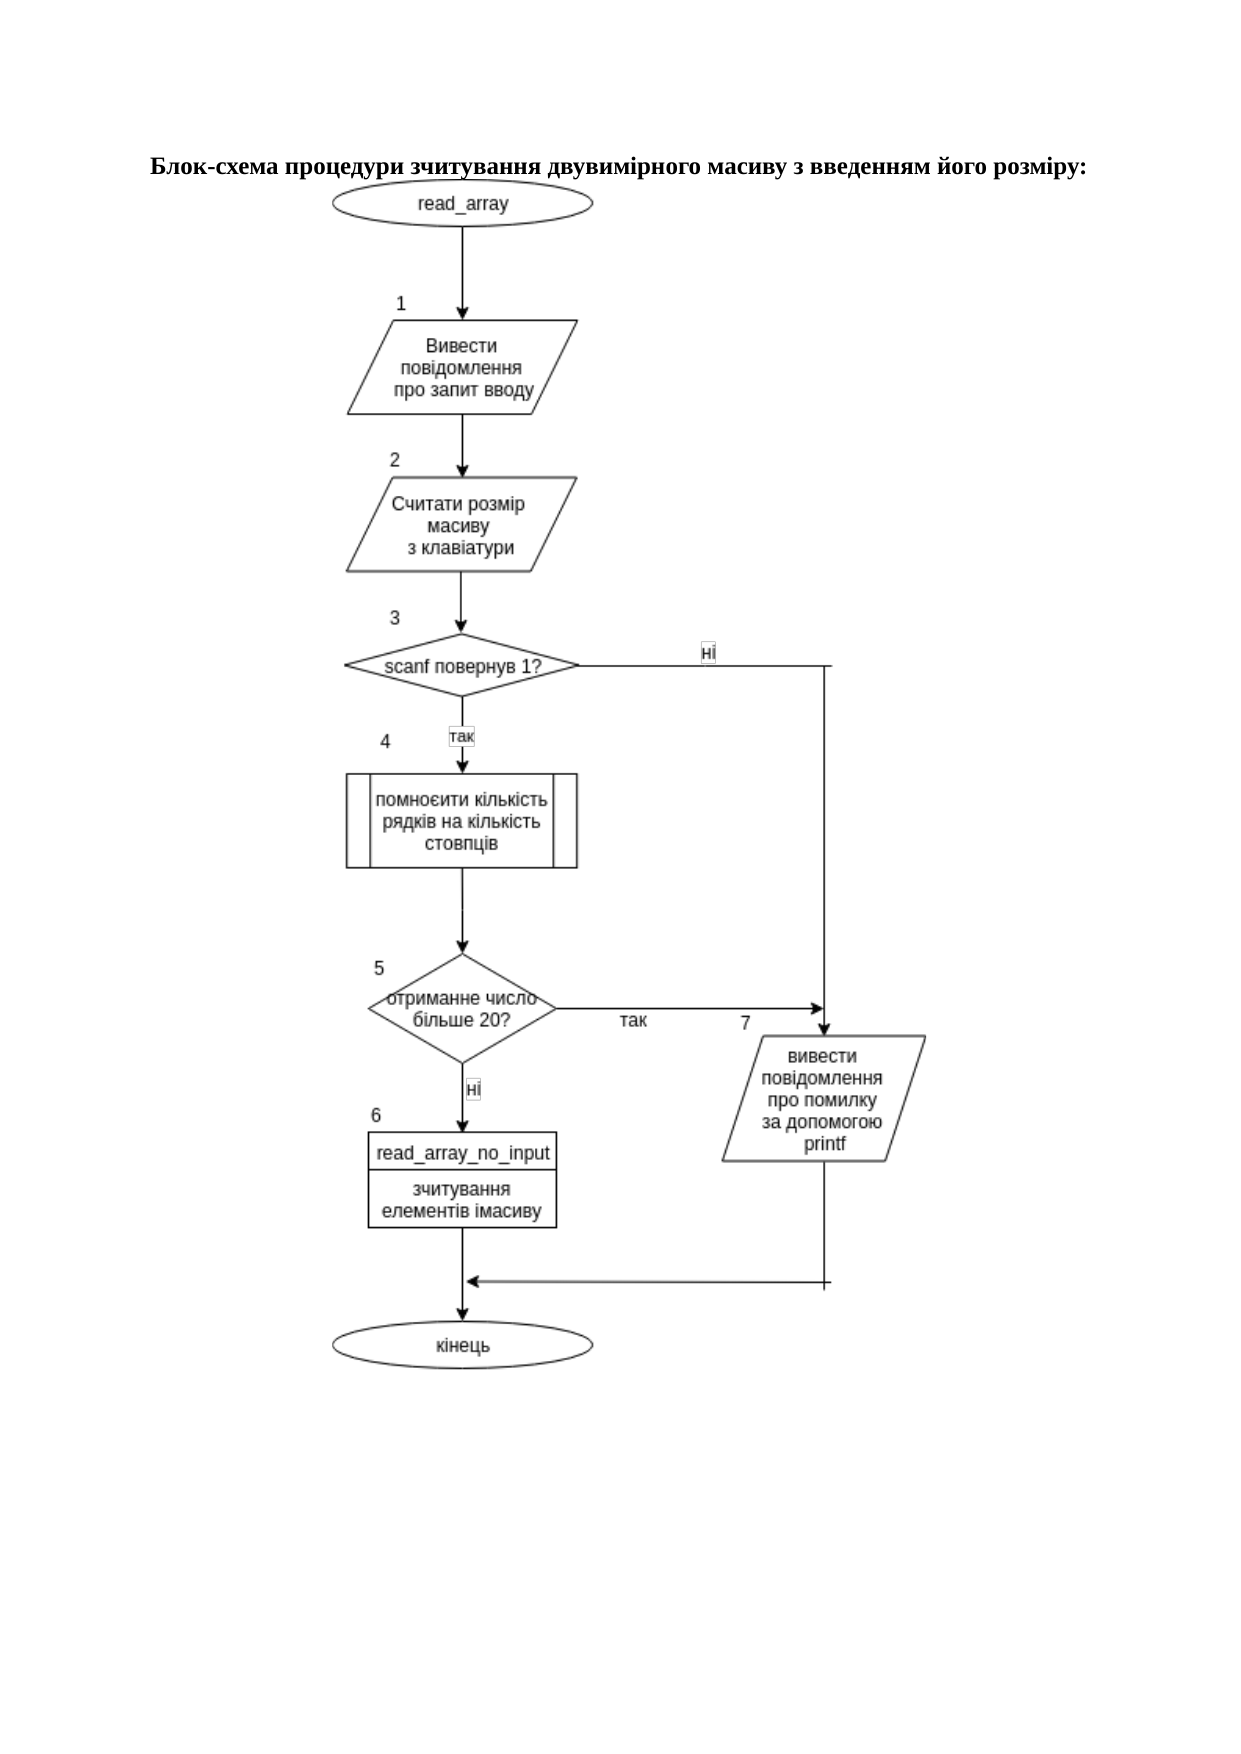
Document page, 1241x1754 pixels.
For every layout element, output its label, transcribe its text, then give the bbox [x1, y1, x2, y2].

text Блок-схема процедури зчитування двувимірного масиву з введенням його розміру: [150, 150, 1108, 180]
picture [332, 179, 927, 1371]
